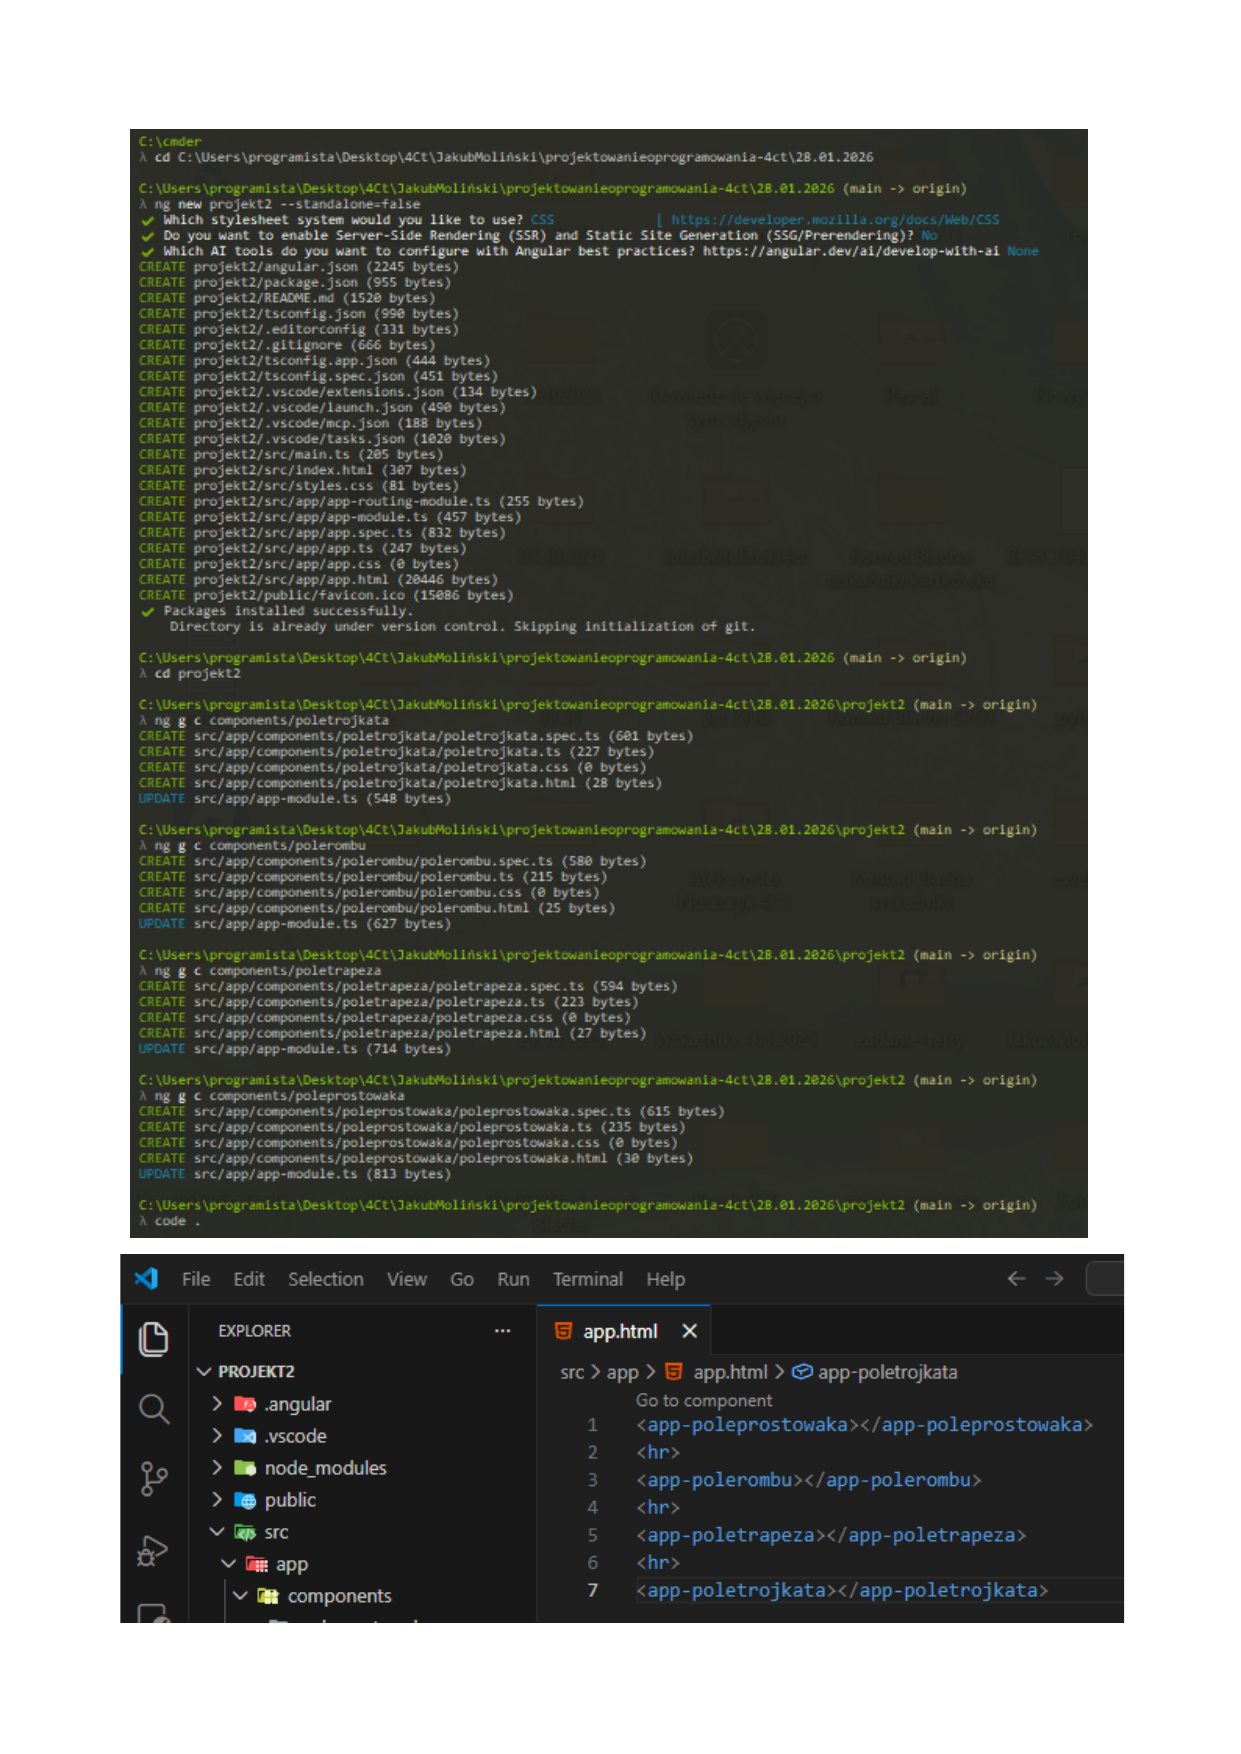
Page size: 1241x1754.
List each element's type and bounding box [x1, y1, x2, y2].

picture [120, 1254, 1125, 1623]
picture [130, 129, 1088, 1238]
